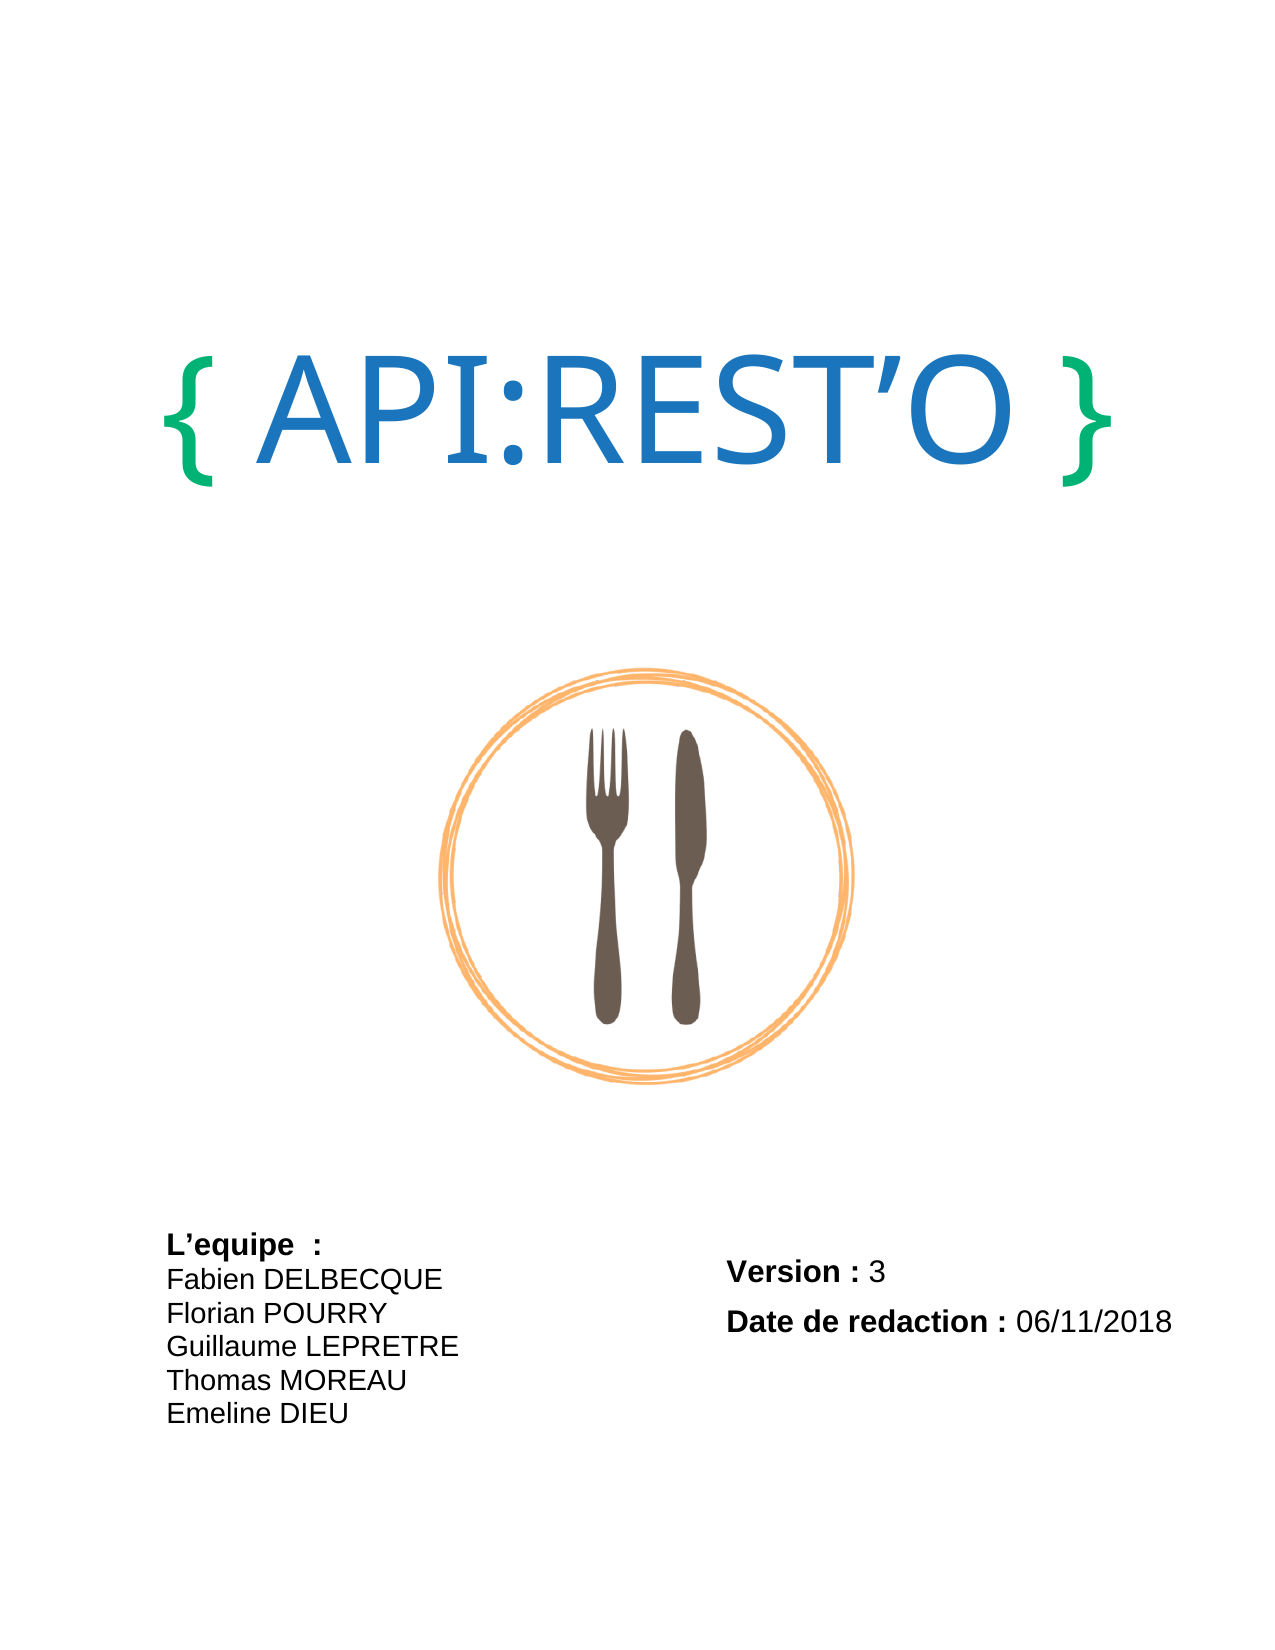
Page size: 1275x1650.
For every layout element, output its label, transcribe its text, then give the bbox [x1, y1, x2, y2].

text Thomas MOREAU [166, 1363, 1157, 1397]
text Fabien DELBECQUE [166, 1262, 1157, 1296]
text { API:REST’O } [118, 303, 1157, 508]
text Emeline DIEU [166, 1397, 1157, 1430]
picture [283, 514, 992, 1223]
text Florian POURRY [166, 1296, 1157, 1329]
text Guillaume LEPRETRE [166, 1329, 1157, 1363]
text L’equipe : [166, 1226, 1157, 1262]
